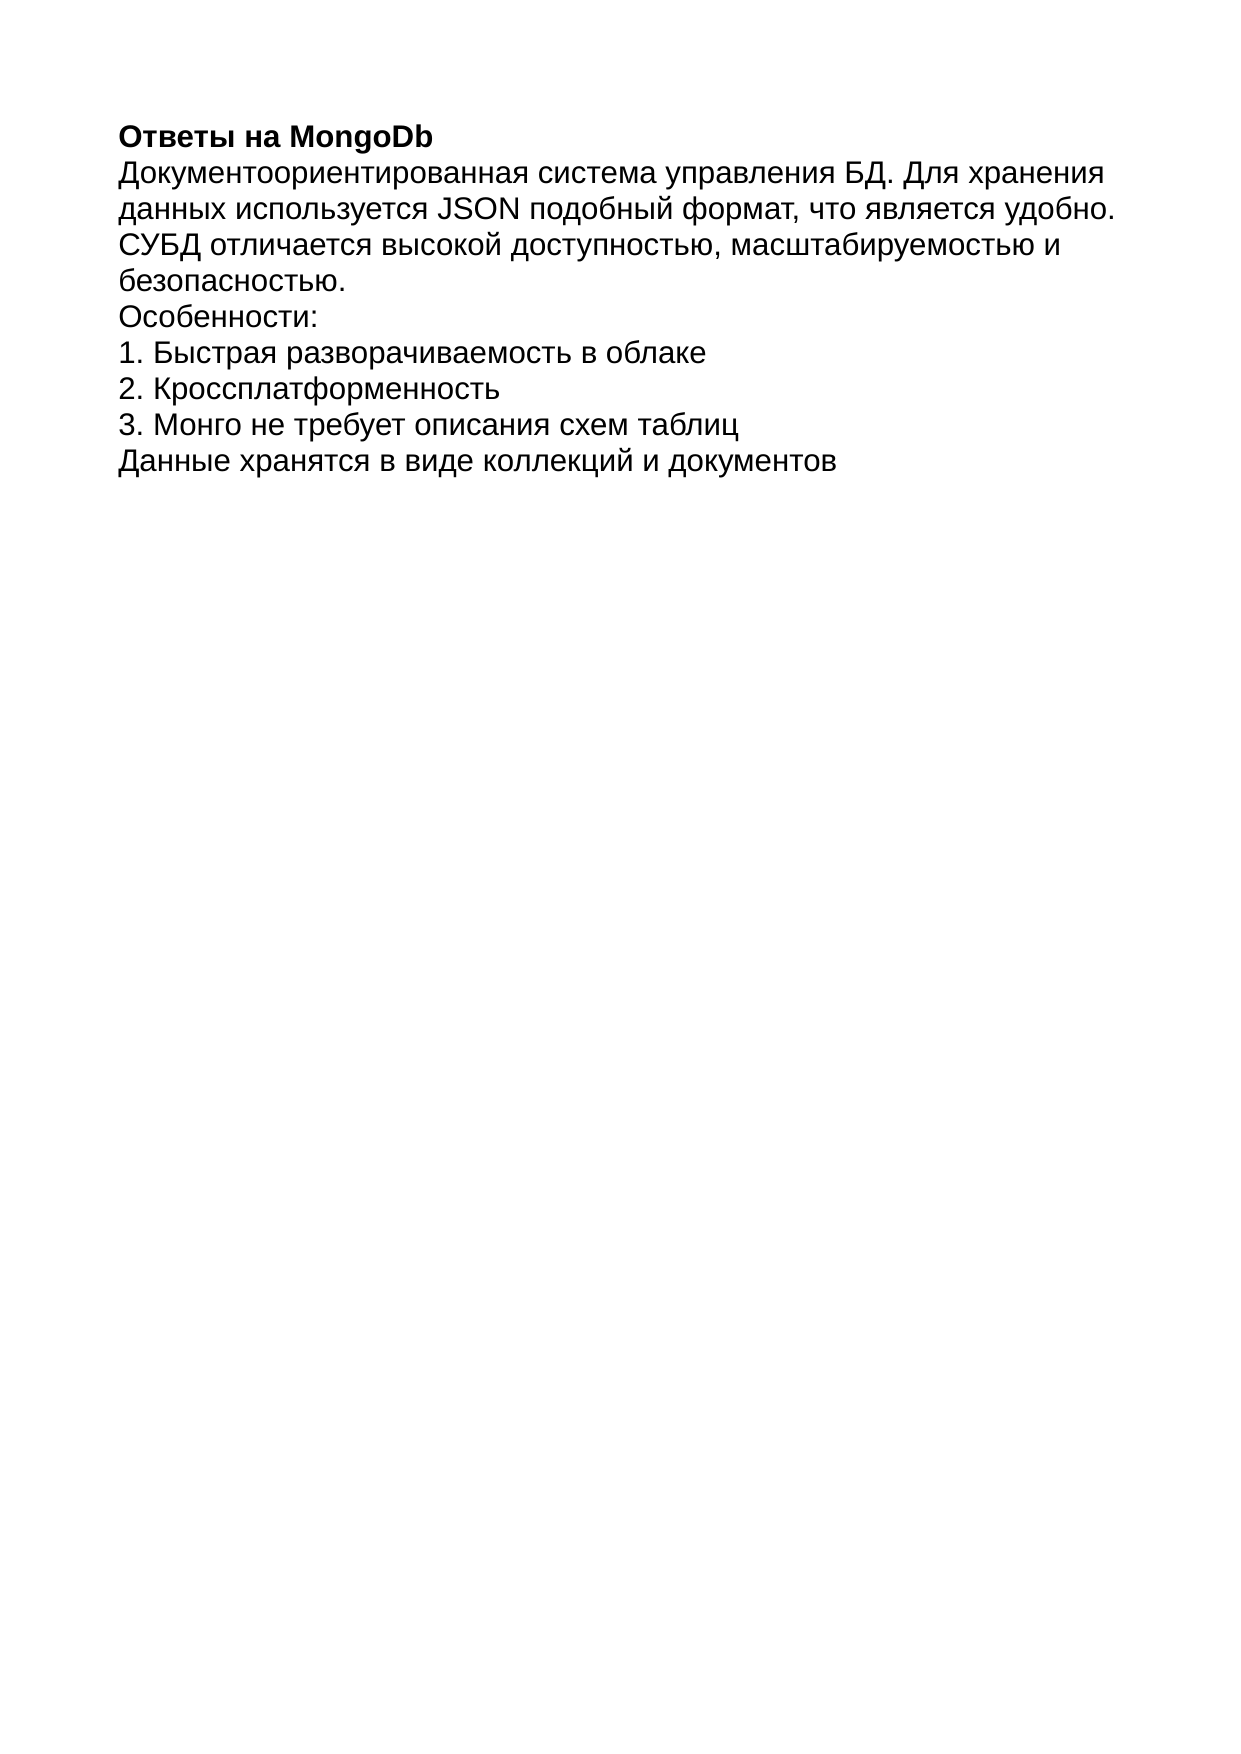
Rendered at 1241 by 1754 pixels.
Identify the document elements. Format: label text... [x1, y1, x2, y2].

text 3. Монго не требует описания схем таблиц [118, 406, 1122, 442]
text Документоориентированная система управления БД. Для хранения данных используется JSON подобный формат, что является удобно. СУБД отличается высокой доступностью, масштабируемостью и безопасностью. [118, 154, 1122, 298]
text Данные хранятся в виде коллекций и документов [118, 442, 1122, 477]
text Ответы на MongoDb [118, 118, 1122, 154]
text 1. Быстрая разворачиваемость в облаке [118, 334, 1122, 370]
text 2. Кроссплатформенность [118, 370, 1122, 406]
text Особенности: [118, 298, 1122, 334]
